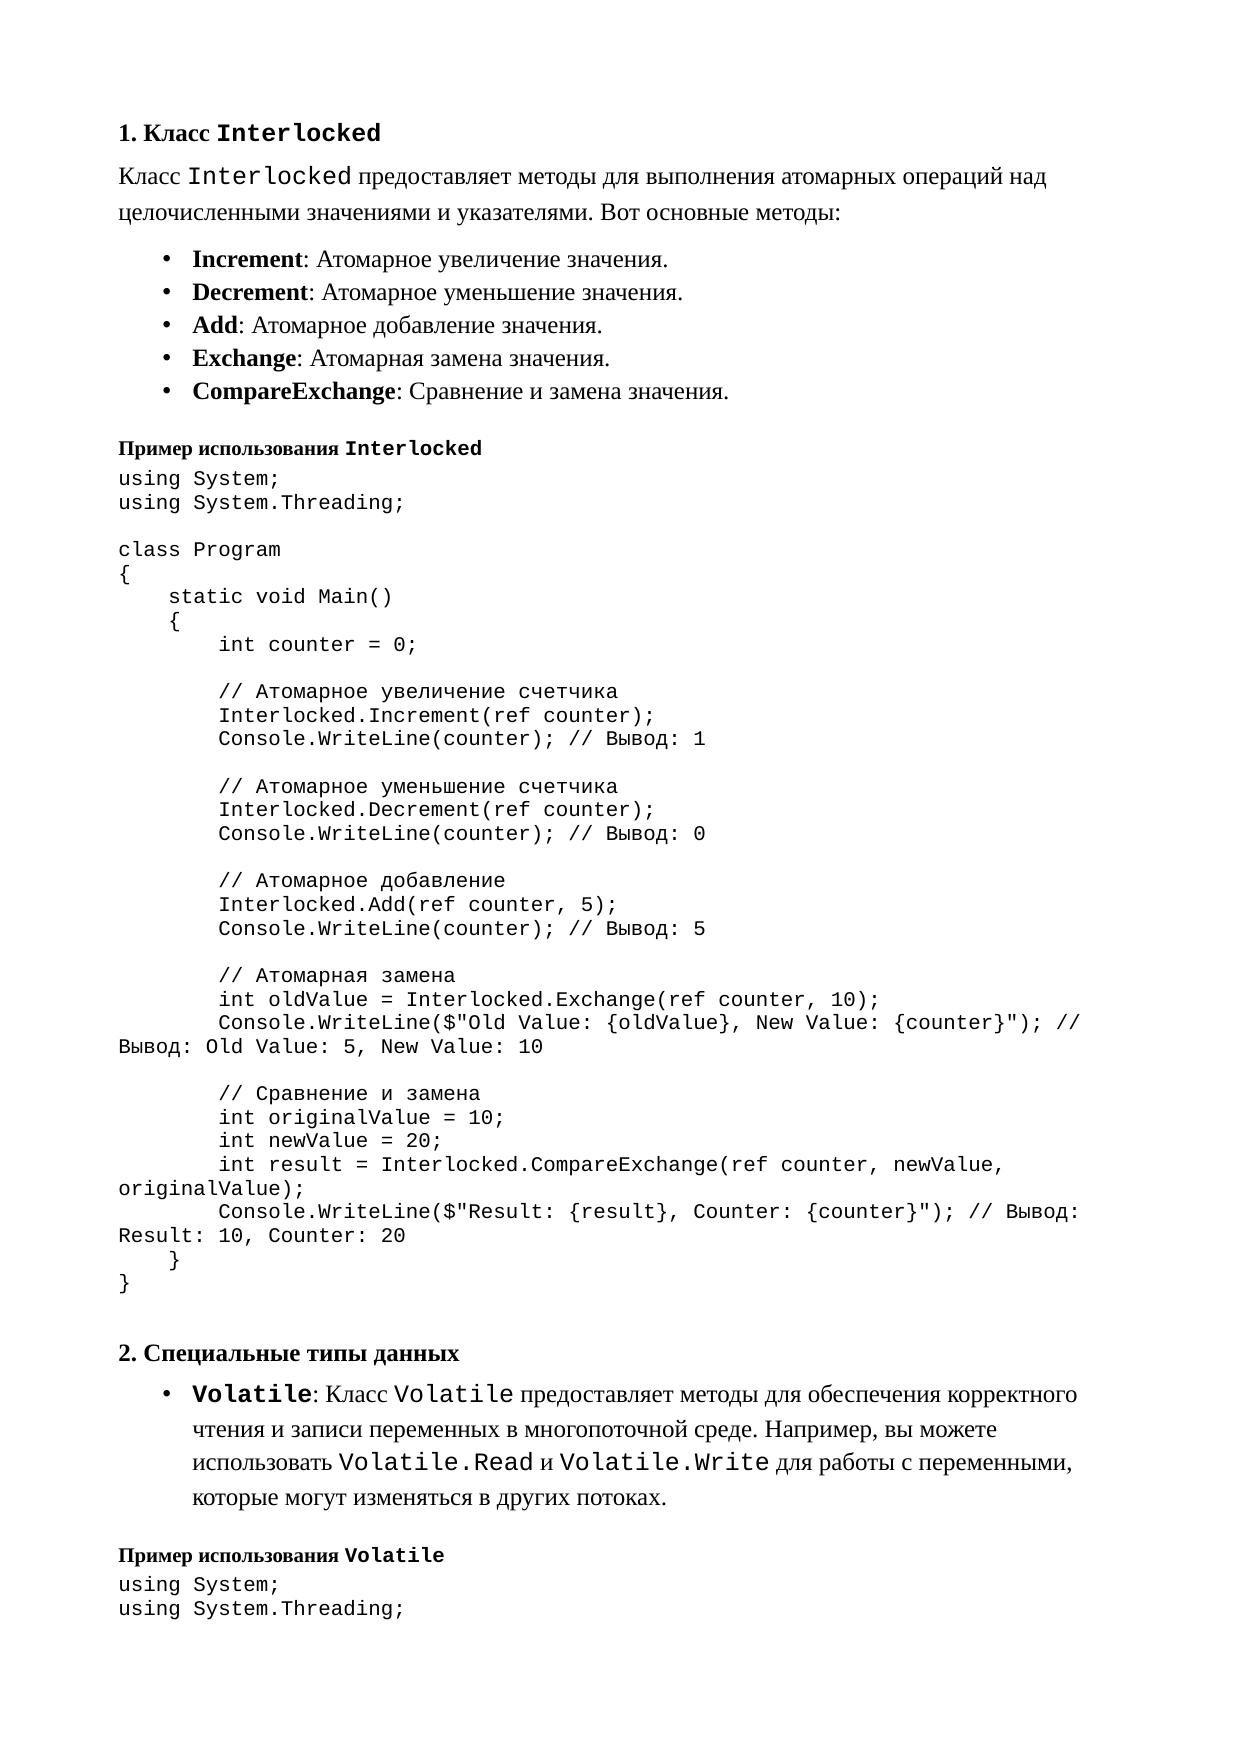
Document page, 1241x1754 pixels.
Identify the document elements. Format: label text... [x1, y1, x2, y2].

text using System.Threading; [118, 1598, 1122, 1622]
list Increment: Атомарное увеличение значения. [162, 244, 1122, 273]
list CompareExchange: Сравнение и замена значения. [162, 376, 1122, 405]
text // Атомарное уменьшение счетчика [118, 776, 1122, 799]
text Interlocked.Increment(ref counter); [118, 705, 1122, 728]
text static void Main() [118, 587, 1122, 610]
text // Атомарное увеличение счетчика [118, 681, 1122, 705]
subtitle Пример использования Volatile [118, 1542, 1122, 1568]
text Interlocked.Decrement(ref counter); [118, 799, 1122, 823]
text using System.Threading; [118, 492, 1122, 516]
text Класс Interlocked предоставляет методы для выполнения атомарных операций над целочисленными значениями и указателями. Вот основные методы: [118, 161, 1122, 225]
text Console.WriteLine(counter); // Вывод: 1 [118, 728, 1122, 752]
subtitle Пример использования Interlocked [118, 436, 1122, 462]
text Console.WriteLine(counter); // Вывод: 0 [118, 823, 1122, 847]
subtitle 2. Специальные типы данных [118, 1338, 1122, 1367]
text // Атомарная замена [118, 965, 1122, 988]
text { [118, 563, 1122, 587]
text { [118, 610, 1122, 634]
text int counter = 0; [118, 634, 1122, 657]
text Console.WriteLine(counter); // Вывод: 5 [118, 918, 1122, 941]
text } [118, 1272, 1122, 1296]
text using System; [118, 468, 1122, 492]
text int originalValue = 10; [118, 1107, 1122, 1130]
text int result = Interlocked.CompareExchange(ref counter, newValue, originalValue); [118, 1154, 1122, 1201]
text Console.WriteLine($"Result: {result}, Counter: {counter}"); // Вывод: Result: 10, Counter: 20 [118, 1201, 1122, 1249]
list Add: Атомарное добавление значения. [162, 310, 1122, 339]
text // Атомарное добавление [118, 870, 1122, 894]
text Console.WriteLine($"Old Value: {oldValue}, New Value: {counter}"); // Вывод: Old Value: 5, New Value: 10 [118, 1012, 1122, 1059]
text Interlocked.Add(ref counter, 5); [118, 894, 1122, 918]
text } [118, 1249, 1122, 1272]
text int oldValue = Interlocked.Exchange(ref counter, 10); [118, 988, 1122, 1012]
subtitle 1. Класс Interlocked [118, 118, 1122, 149]
text int newValue = 20; [118, 1130, 1122, 1154]
text // Сравнение и замена [118, 1083, 1122, 1107]
text class Program [118, 539, 1122, 563]
list Decrement: Атомарное уменьшение значения. [162, 277, 1122, 306]
list Volatile: Класс Volatile предоставляет методы для обеспечения корректного чтения и записи переменных в многопоточной среде. Например, вы можете использовать Volatile.Read и Volatile.Write для работы с переменными, которые могут изменяться в других потоках. [162, 1379, 1122, 1511]
text using System; [118, 1574, 1122, 1598]
list Exchange: Атомарная замена значения. [162, 343, 1122, 372]
